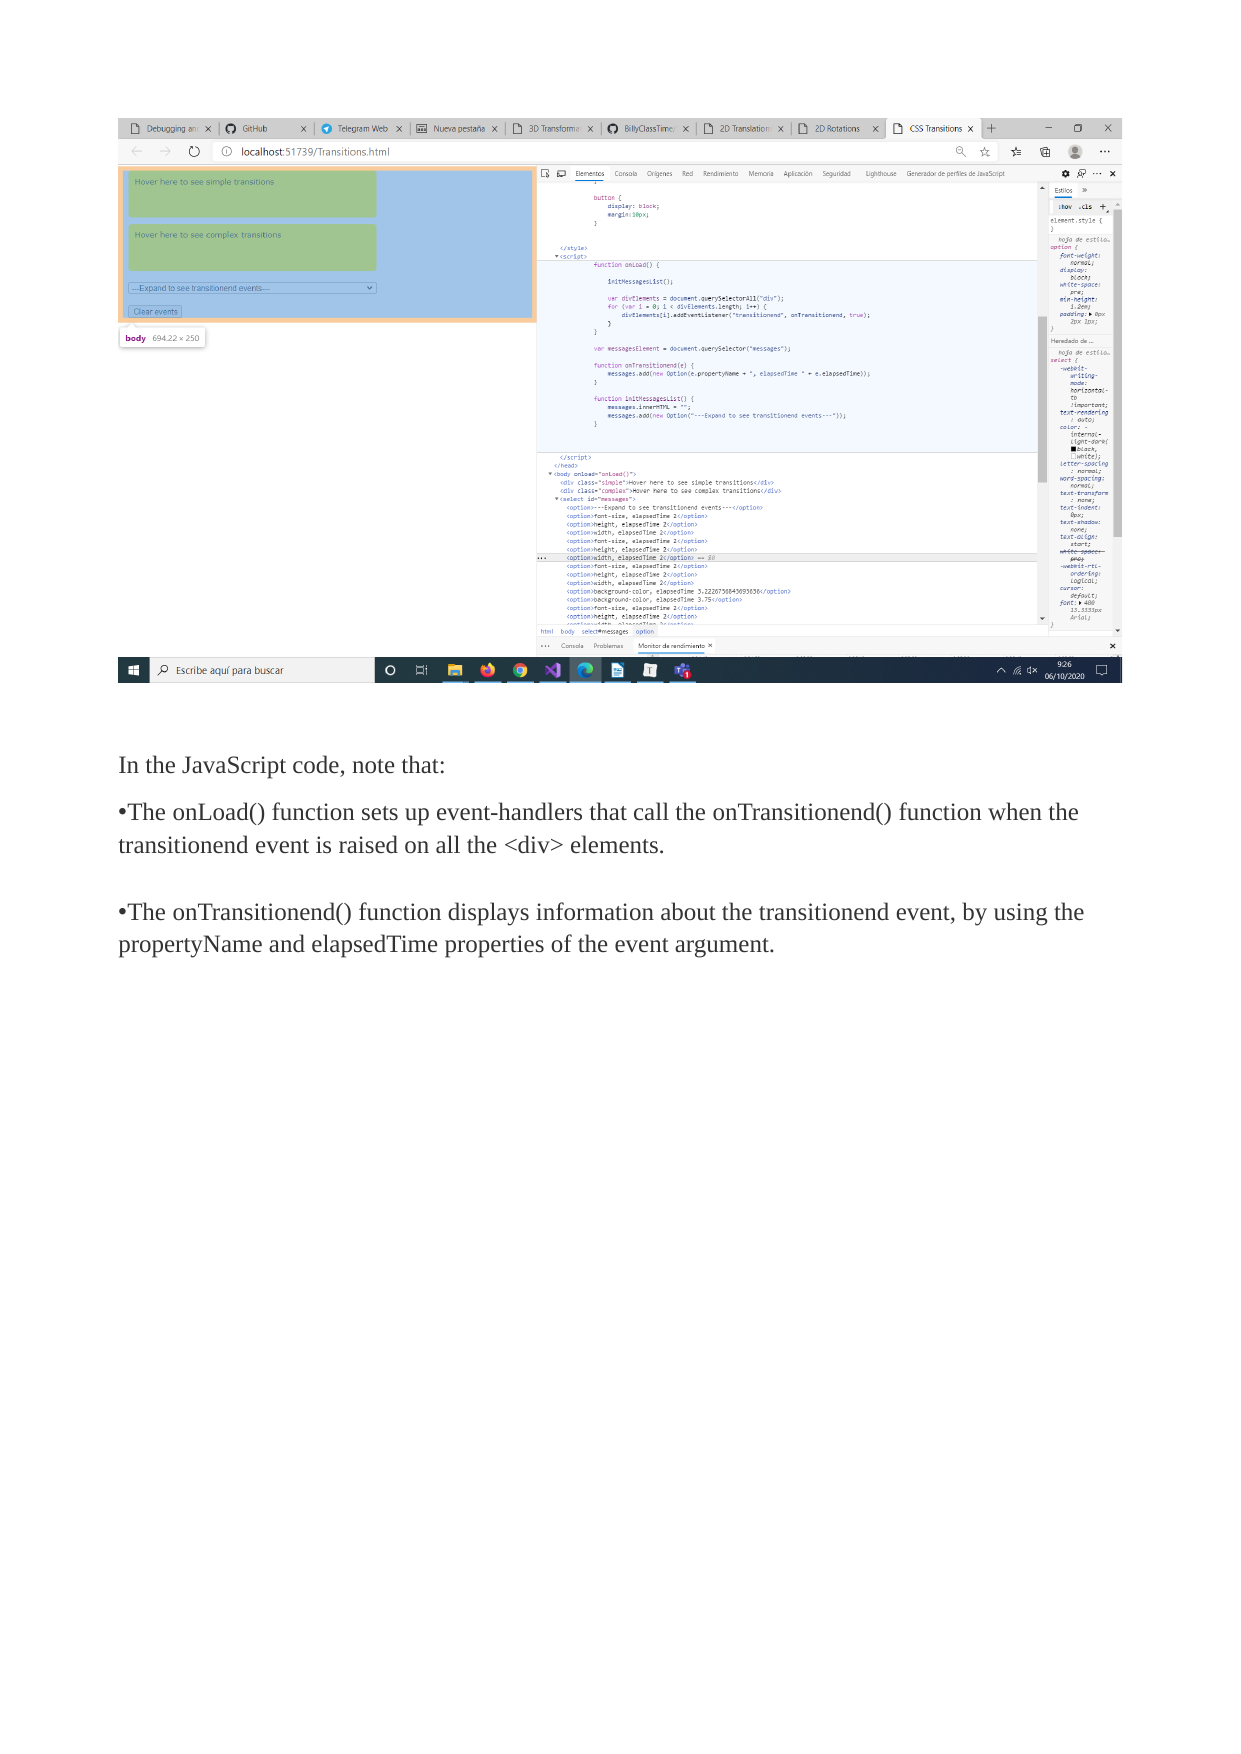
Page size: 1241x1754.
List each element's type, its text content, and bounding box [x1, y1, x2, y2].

list The onTransitionend() function displays information about the transitionend event, by using the propertyName and elapsedTime properties of the event argument. [118, 897, 1122, 958]
text In the JavaScript code, note that: [118, 750, 1122, 779]
picture [118, 118, 1123, 683]
list The onLoad() function sets up event-handlers that call the onTransitionend() function when the transitionend event is raised on all the <div> elements. [118, 797, 1122, 859]
